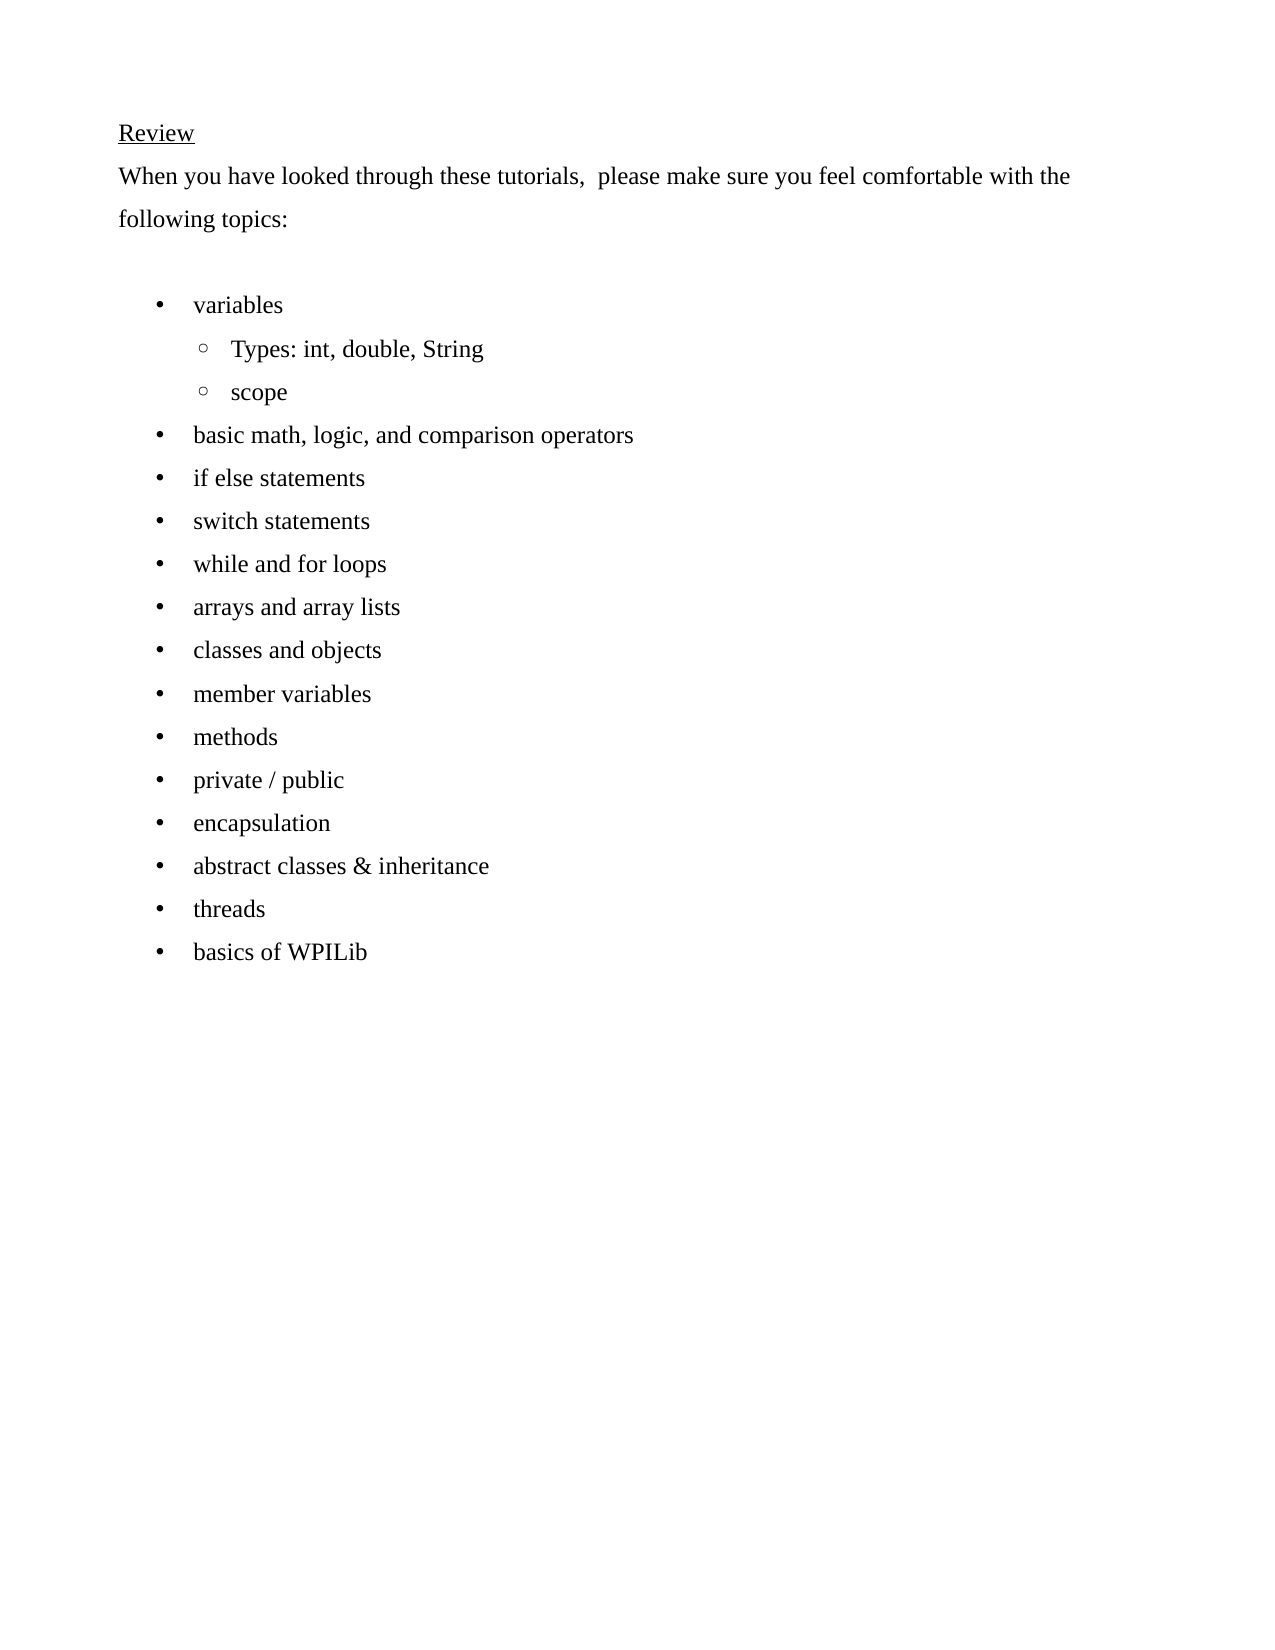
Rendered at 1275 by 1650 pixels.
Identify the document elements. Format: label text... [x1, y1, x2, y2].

list while and for loops [156, 549, 1157, 578]
list Types: int, double, String [193, 334, 1157, 362]
list threads [156, 894, 1157, 923]
list arrays and array lists [156, 592, 1157, 621]
list scope [193, 377, 1157, 406]
list basic math, logic, and comparison operators [156, 420, 1157, 449]
list encapsulation [156, 808, 1157, 837]
list classes and objects [156, 636, 1157, 664]
list switch statements [156, 506, 1157, 535]
list basics of WPILib [156, 937, 1157, 966]
list private / public [156, 765, 1157, 794]
list abstract classes & inheritance [156, 851, 1157, 880]
text Review [118, 118, 1157, 147]
list methods [156, 722, 1157, 751]
text When you have looked through these tutorials, please make sure you feel comfortable with the following topics: [118, 161, 1157, 233]
list variables [156, 291, 1157, 319]
list if else statements [156, 463, 1157, 492]
list member variables [156, 679, 1157, 707]
